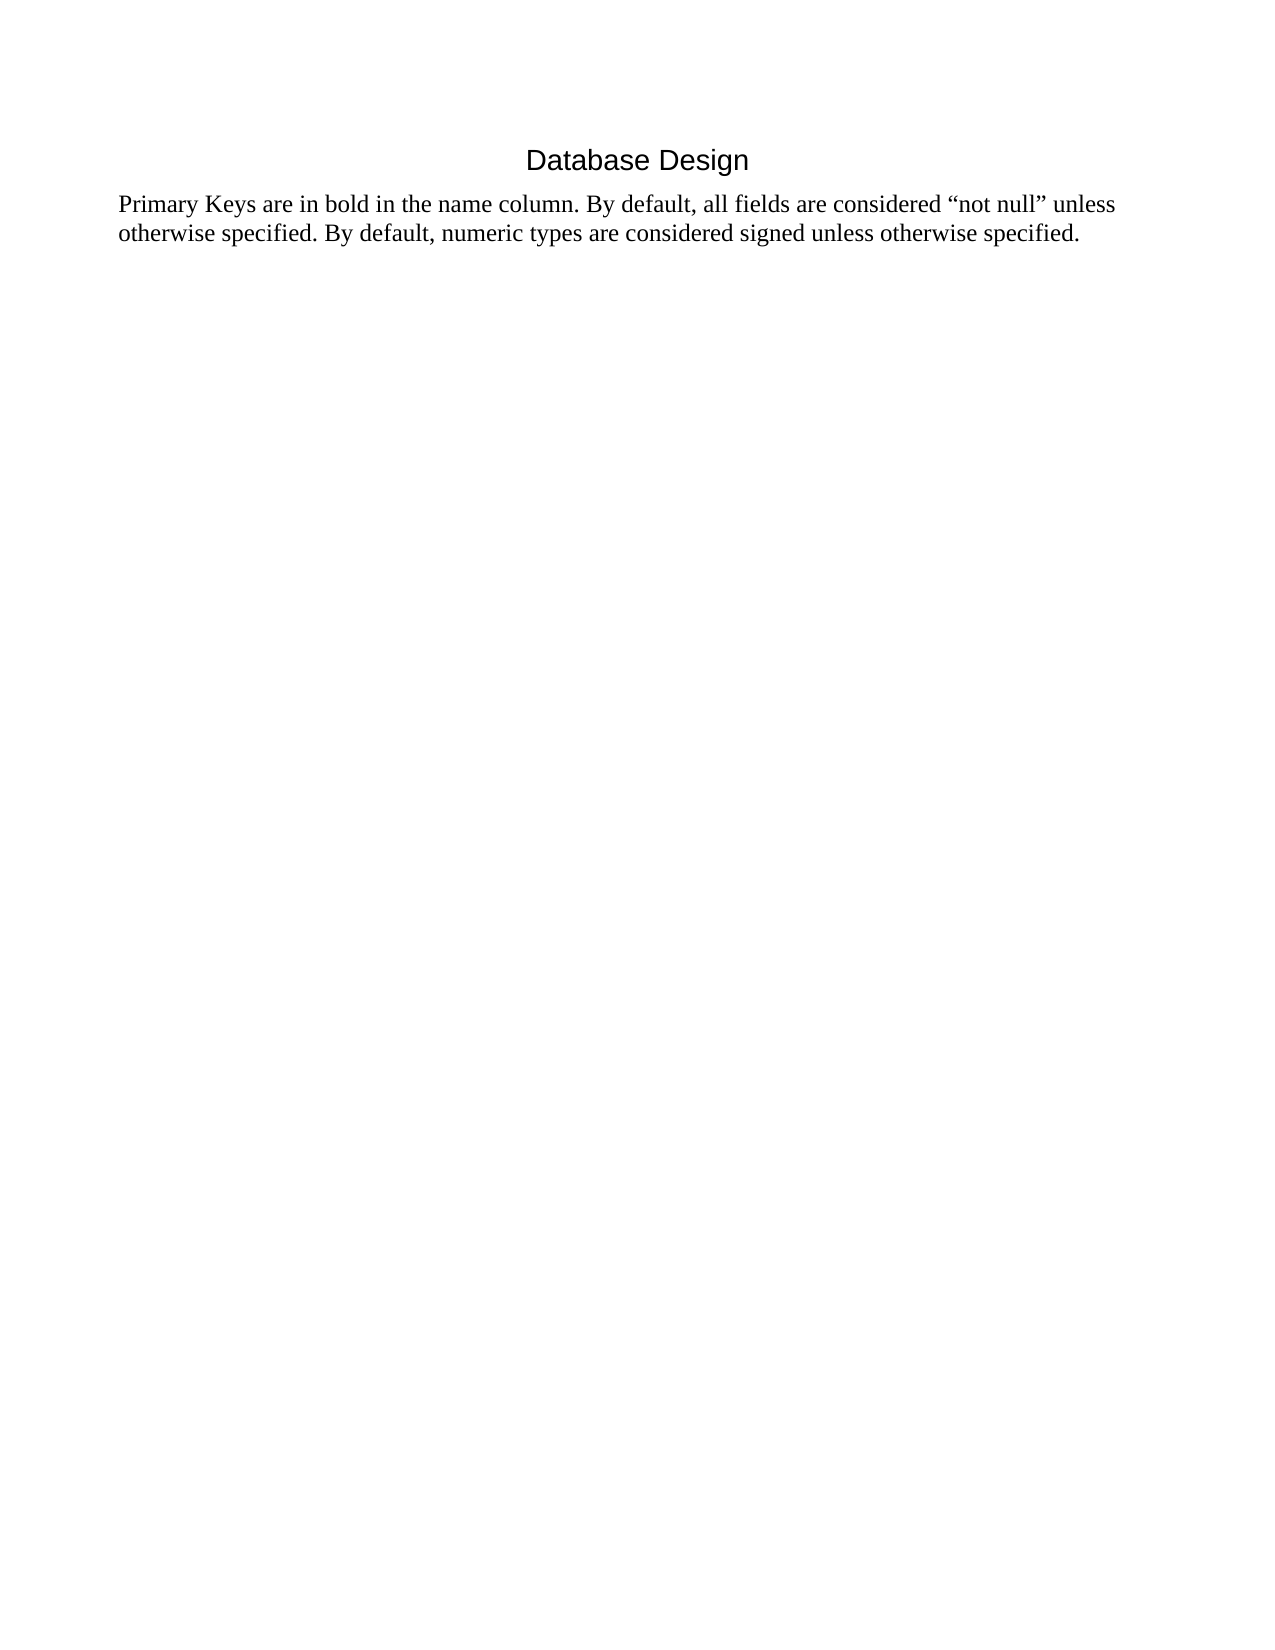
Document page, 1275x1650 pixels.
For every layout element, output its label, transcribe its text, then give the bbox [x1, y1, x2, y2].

subtitle Database Design [118, 143, 1157, 177]
text Primary Keys are in bold in the name column. By default, all fields are considered “not null” unless otherwise specified. By default, numeric types are considered signed unless otherwise specified. [118, 189, 1157, 247]
